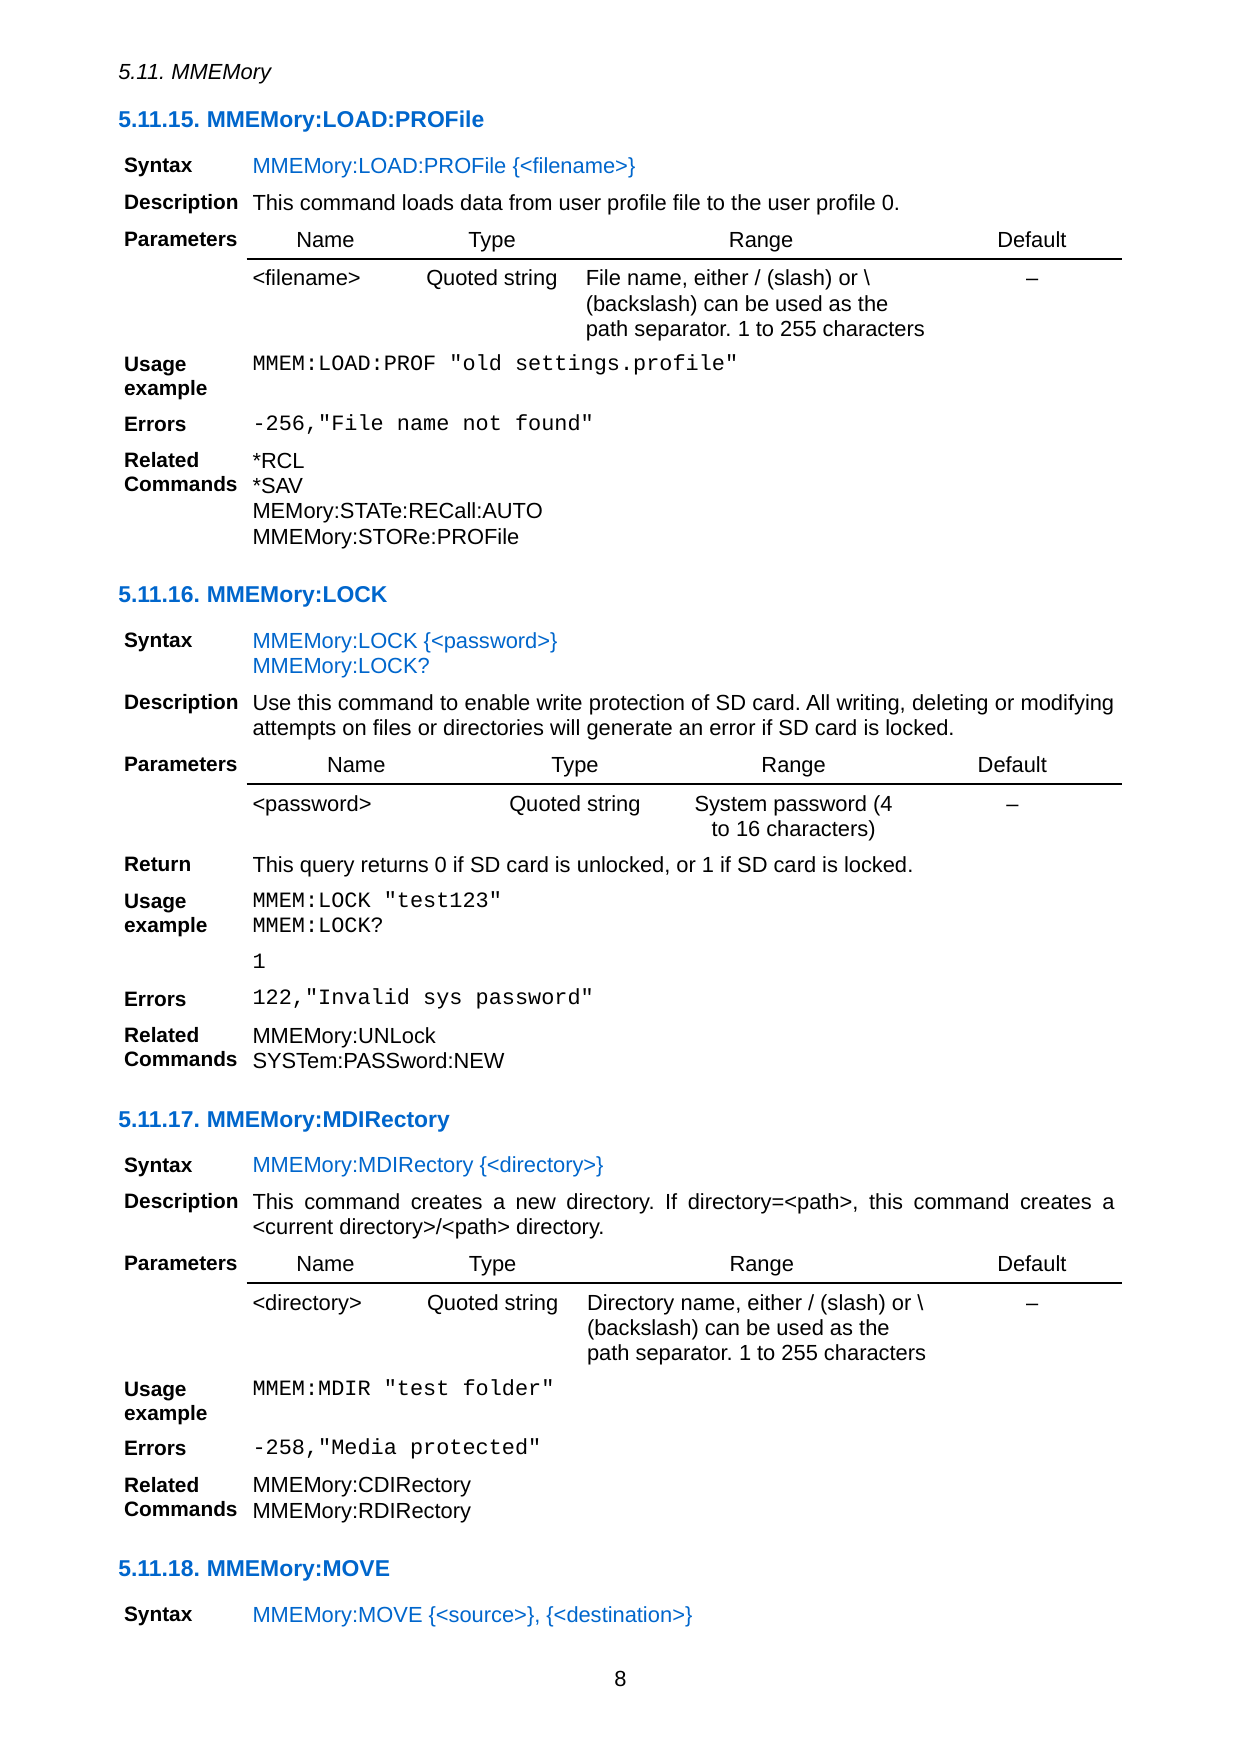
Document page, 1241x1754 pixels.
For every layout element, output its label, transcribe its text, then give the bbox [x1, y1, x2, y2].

table_cell Use this command to enable write protection of SD card. All writing, deleting or modifying attempts on files or directories will generate an error if SD card is locked. [247, 684, 1122, 746]
table_cell Type [404, 221, 580, 257]
table_cell Type [404, 1245, 581, 1282]
table_header MMEMory:LOCK {<password>} MMEMory:LOCK? [247, 622, 1122, 684]
table_header MMEMory:MDIRectory {<directory>} [247, 1147, 1122, 1183]
table_cell MMEMory:UNLock SYSTem:PASSword:NEW [247, 1017, 1122, 1079]
subtitle MMEMory:MOVE [118, 1555, 1122, 1581]
table_cell 122,"Invalid sys password" [247, 981, 1122, 1017]
table_cell System password (4 to 16 characters) [684, 785, 903, 847]
table_cell <password> [247, 785, 465, 847]
table_header Syntax [118, 1596, 247, 1633]
table_cell Usage example [118, 1371, 247, 1430]
table_header Syntax [118, 148, 247, 184]
table_cell Related Commands [118, 442, 247, 554]
table_cell <filename> [247, 260, 404, 347]
table_cell Name [247, 746, 465, 783]
table_cell Description [118, 184, 247, 221]
table_cell Default [942, 221, 1122, 257]
table_cell This command loads data from user profile file to the user profile 0. [247, 184, 1122, 221]
table_cell Usage example [118, 347, 247, 406]
table_cell Errors [118, 981, 247, 1017]
table_cell Return [118, 847, 247, 883]
table_cell MMEM:LOAD:PROF "old settings.profile" [247, 347, 1122, 406]
table_cell Errors [118, 1430, 247, 1467]
table_cell – [903, 785, 1122, 847]
table_cell *RCL *SAV MEMory:STATe:RECall:AUTO MMEMory:STORe:PROFile [247, 442, 1122, 554]
table_cell Quoted string [404, 1284, 581, 1371]
subtitle MMEMory:MDIRectory [118, 1106, 1122, 1132]
table_cell This query returns 0 if SD card is unlocked, or 1 if SD card is locked. [247, 847, 1122, 883]
table_cell Related Commands [118, 1017, 247, 1079]
table_header Syntax [118, 1147, 247, 1183]
table_header MMEMory:LOAD:PROFile {<filename>} [247, 148, 1122, 184]
table_cell Range [581, 1245, 942, 1282]
table_cell Description [118, 1183, 247, 1245]
table_cell Default [903, 746, 1122, 783]
table_cell Parameters [118, 1245, 247, 1371]
table_cell <directory> [247, 1284, 404, 1371]
table_cell Name [247, 221, 404, 257]
table_cell Default [942, 1245, 1122, 1282]
table_cell – [942, 1284, 1122, 1371]
subtitle MMEMory:LOCK [118, 581, 1122, 607]
table_cell Description [118, 684, 247, 746]
subtitle MMEMory:LOAD:PROFile [118, 106, 1122, 133]
table_cell Parameters [118, 221, 247, 347]
table_cell -256,"File name not found" [247, 406, 1122, 442]
table_cell Usage example [118, 883, 247, 981]
table_cell Related Commands [118, 1467, 247, 1528]
table_cell MMEMory:CDIRectory MMEMory:RDIRectory [247, 1467, 1122, 1528]
table_cell MMEM:LOCK "test123" MMEM:LOCK? 1 [247, 883, 1122, 981]
table_cell Parameters [118, 746, 247, 847]
table_cell Errors [118, 406, 247, 442]
table_cell Directory name, either / (slash) or \ (backslash) can be used as the path separator. 1 to 255 characters [581, 1284, 942, 1371]
table_header MMEMory:MOVE {<source>}, {<destination>} [247, 1596, 1122, 1633]
table_cell File name, either / (slash) or \ (backslash) can be used as the path separator. 1 to 255 characters [580, 260, 942, 347]
table_cell -258,"Media protected" [247, 1430, 1122, 1467]
table_cell This command creates a new directory. If directory=<path>, this command creates a <current directory>/<path> directory. [247, 1183, 1122, 1245]
table_cell Quoted string [465, 785, 684, 847]
table_cell Type [465, 746, 684, 783]
table_cell – [942, 260, 1122, 347]
table_cell Name [247, 1245, 404, 1282]
table_cell Range [684, 746, 903, 783]
table_header Syntax [118, 622, 247, 684]
table_cell MMEM:MDIR "test folder" [247, 1371, 1122, 1430]
table_cell Quoted string [404, 260, 580, 347]
table_cell Range [580, 221, 942, 257]
